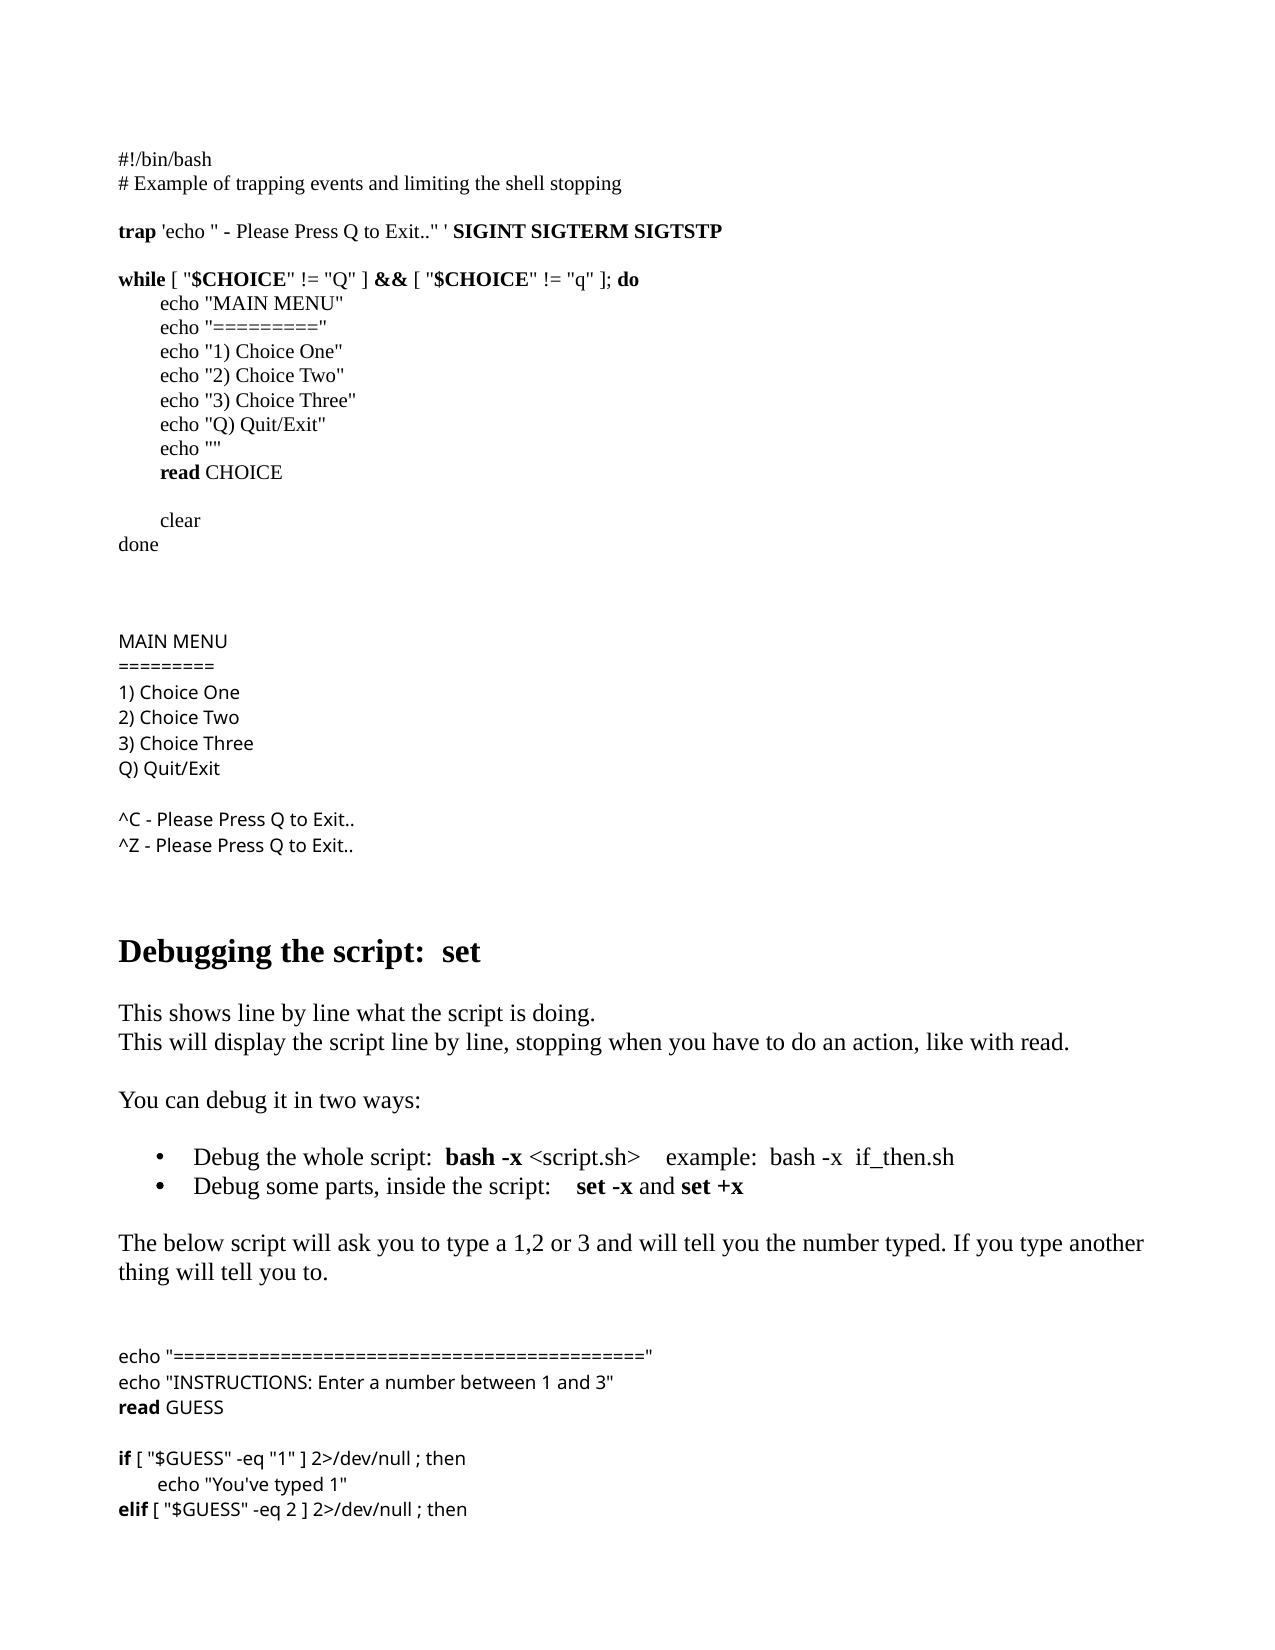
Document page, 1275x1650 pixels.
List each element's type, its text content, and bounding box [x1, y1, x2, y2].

text You can debug it in two ways: [118, 1085, 1157, 1113]
text 1) Choice One [118, 679, 1157, 705]
text clear [118, 508, 1157, 532]
list Debug some parts, inside the script: set -x and set +x [156, 1171, 1157, 1200]
text read GUESS [118, 1394, 1157, 1420]
text #!/bin/bash [118, 147, 1157, 171]
text echo "2) Choice Two" [118, 363, 1157, 387]
text # Example of trapping events and limiting the shell stopping [118, 171, 1157, 195]
text echo "1) Choice One" [118, 339, 1157, 363]
text echo "MAIN MENU" [118, 291, 1157, 315]
text echo "============================================" [118, 1343, 1157, 1369]
text This shows line by line what the script is doing. [118, 998, 1157, 1027]
text trap 'echo " - Please Press Q to Exit.." ' SIGINT SIGTERM SIGTSTP [118, 219, 1157, 243]
list Debug the whole script: bash -x <script.sh> example: bash -x if_then.sh [156, 1142, 1157, 1171]
text read CHOICE [118, 460, 1157, 484]
text echo "Q) Quit/Exit" [118, 412, 1157, 436]
text while [ "$CHOICE" != "Q" ] && [ "$CHOICE" != "q" ]; do [118, 267, 1157, 291]
text Debugging the script: set [118, 931, 1157, 970]
text The below script will ask you to type a 1,2 or 3 and will tell you the number typed. If you type another thing will tell you to. [118, 1228, 1157, 1286]
text echo "" [118, 436, 1157, 460]
text ^Z - Please Press Q to Exit.. [118, 832, 1157, 858]
text ^C - Please Press Q to Exit.. [118, 807, 1157, 832]
text echo "You've typed 1" [118, 1471, 1157, 1497]
text Q) Quit/Exit [118, 756, 1157, 781]
text done [118, 532, 1157, 556]
text 2) Choice Two [118, 705, 1157, 730]
text echo "=========" [118, 315, 1157, 339]
text ========= [118, 654, 1157, 679]
text echo "INSTRUCTIONS: Enter a number between 1 and 3" [118, 1369, 1157, 1394]
text 3) Choice Three [118, 730, 1157, 756]
text echo "3) Choice Three" [118, 387, 1157, 412]
text elif [ "$GUESS" -eq 2 ] 2>/dev/null ; then [118, 1497, 1157, 1522]
text This will display the script line by line, stopping when you have to do an action, like with read. [118, 1027, 1157, 1056]
text if [ "$GUESS" -eq "1" ] 2>/dev/null ; then [118, 1446, 1157, 1471]
text MAIN MENU [118, 628, 1157, 654]
